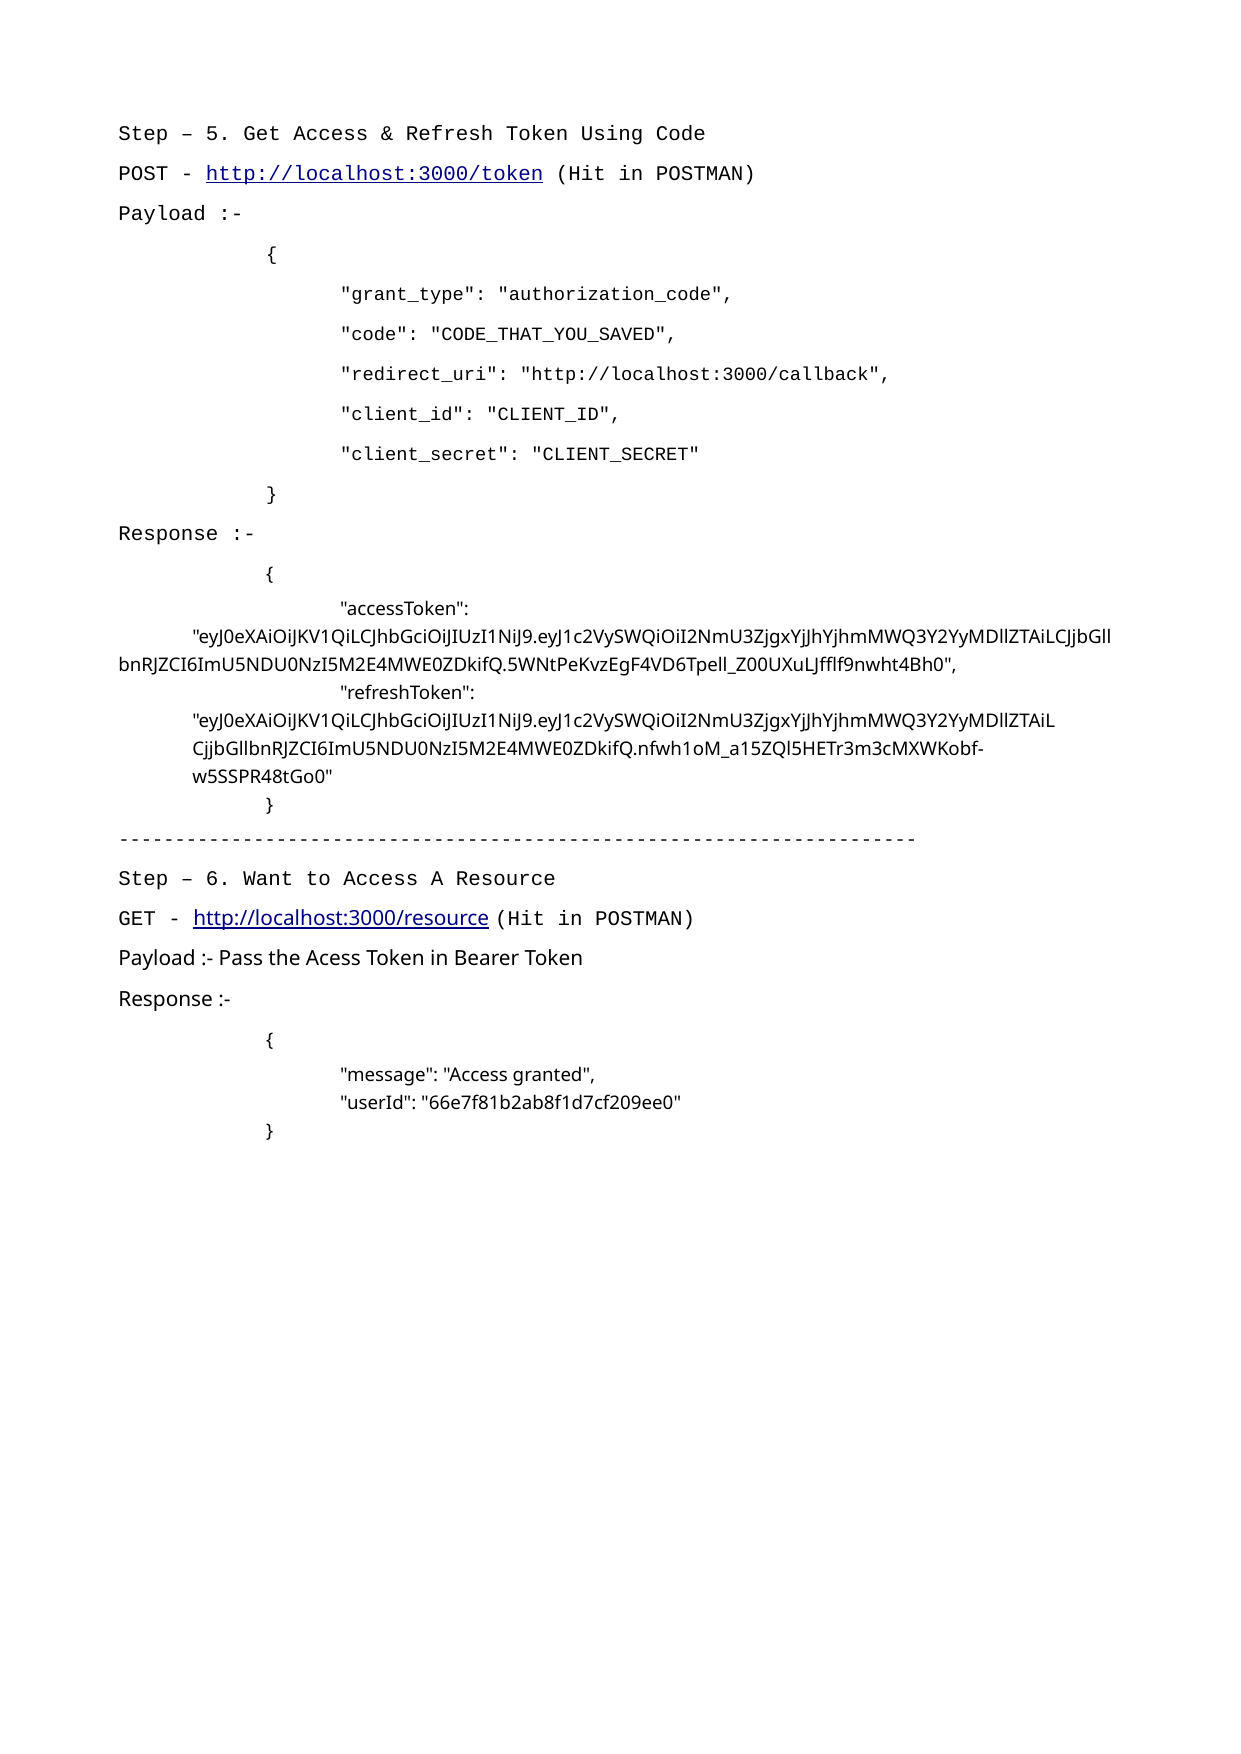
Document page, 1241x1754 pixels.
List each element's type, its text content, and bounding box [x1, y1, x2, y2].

text "code": "CODE_THAT_YOU_SAVED", [118, 318, 1122, 346]
text } [118, 789, 1122, 817]
text "accessToken": "eyJ0eXAiOiJKV1QiLCJhbGciOiJIUzI1NiJ9.eyJ1c2VySWQiOiI2NmU3ZjgxYjJhYjhmMWQ3Y2YyMDllZTAiLCJjbGllbnRJZCI6ImU5NDU0NzI5M2E4MWE0ZDkifQ.5WNtPeKvzEgF4VD6Tpell_Z00UXuLJfflf9nwht4Bh0", [118, 592, 1122, 677]
text "client_secret": "CLIENT_SECRET" [118, 438, 1122, 466]
text { [118, 558, 1122, 586]
text } [118, 1114, 1122, 1143]
text Payload :- Pass the Acess Token in Bearer Token [118, 943, 1122, 972]
text "redirect_uri": "http://localhost:3000/callback", [118, 358, 1122, 386]
text "client_id": "CLIENT_ID", [118, 398, 1122, 426]
text } [118, 478, 1122, 506]
text Step – 5. Get Access & Refresh Token Using Code [118, 118, 1122, 146]
text POST - http://localhost:3000/token (Hit in POSTMAN) [118, 158, 1122, 186]
text GET - http://localhost:3000/resource (Hit in POSTMAN) [118, 903, 1122, 932]
text "refreshToken": "eyJ0eXAiOiJKV1QiLCJhbGciOiJIUzI1NiJ9.eyJ1c2VySWQiOiI2NmU3ZjgxYjJhYjhmMWQ3Y2YyMDllZTAiL CjjbGllbnRJZCI6ImU5NDU0NzI5M2E4MWE0ZDkifQ.nfwh1oM_a15ZQl5HETr3m3cMXWKobf- w5SSPR48tGo0" [118, 677, 1122, 789]
text "message": "Access granted", [118, 1058, 1122, 1086]
text Payload :- [118, 198, 1122, 226]
text Response :- [118, 984, 1122, 1012]
text Response :- [118, 518, 1122, 546]
text Step – 6. Want to Access A Resource [118, 863, 1122, 891]
text { [118, 238, 1122, 266]
text "userId": "66e7f81b2ab8f1d7cf209ee0" [118, 1086, 1122, 1114]
text "grant_type": "authorization_code", [118, 278, 1122, 306]
text ----------------------------------------------------------------------- [118, 823, 1122, 851]
text { [118, 1024, 1122, 1052]
